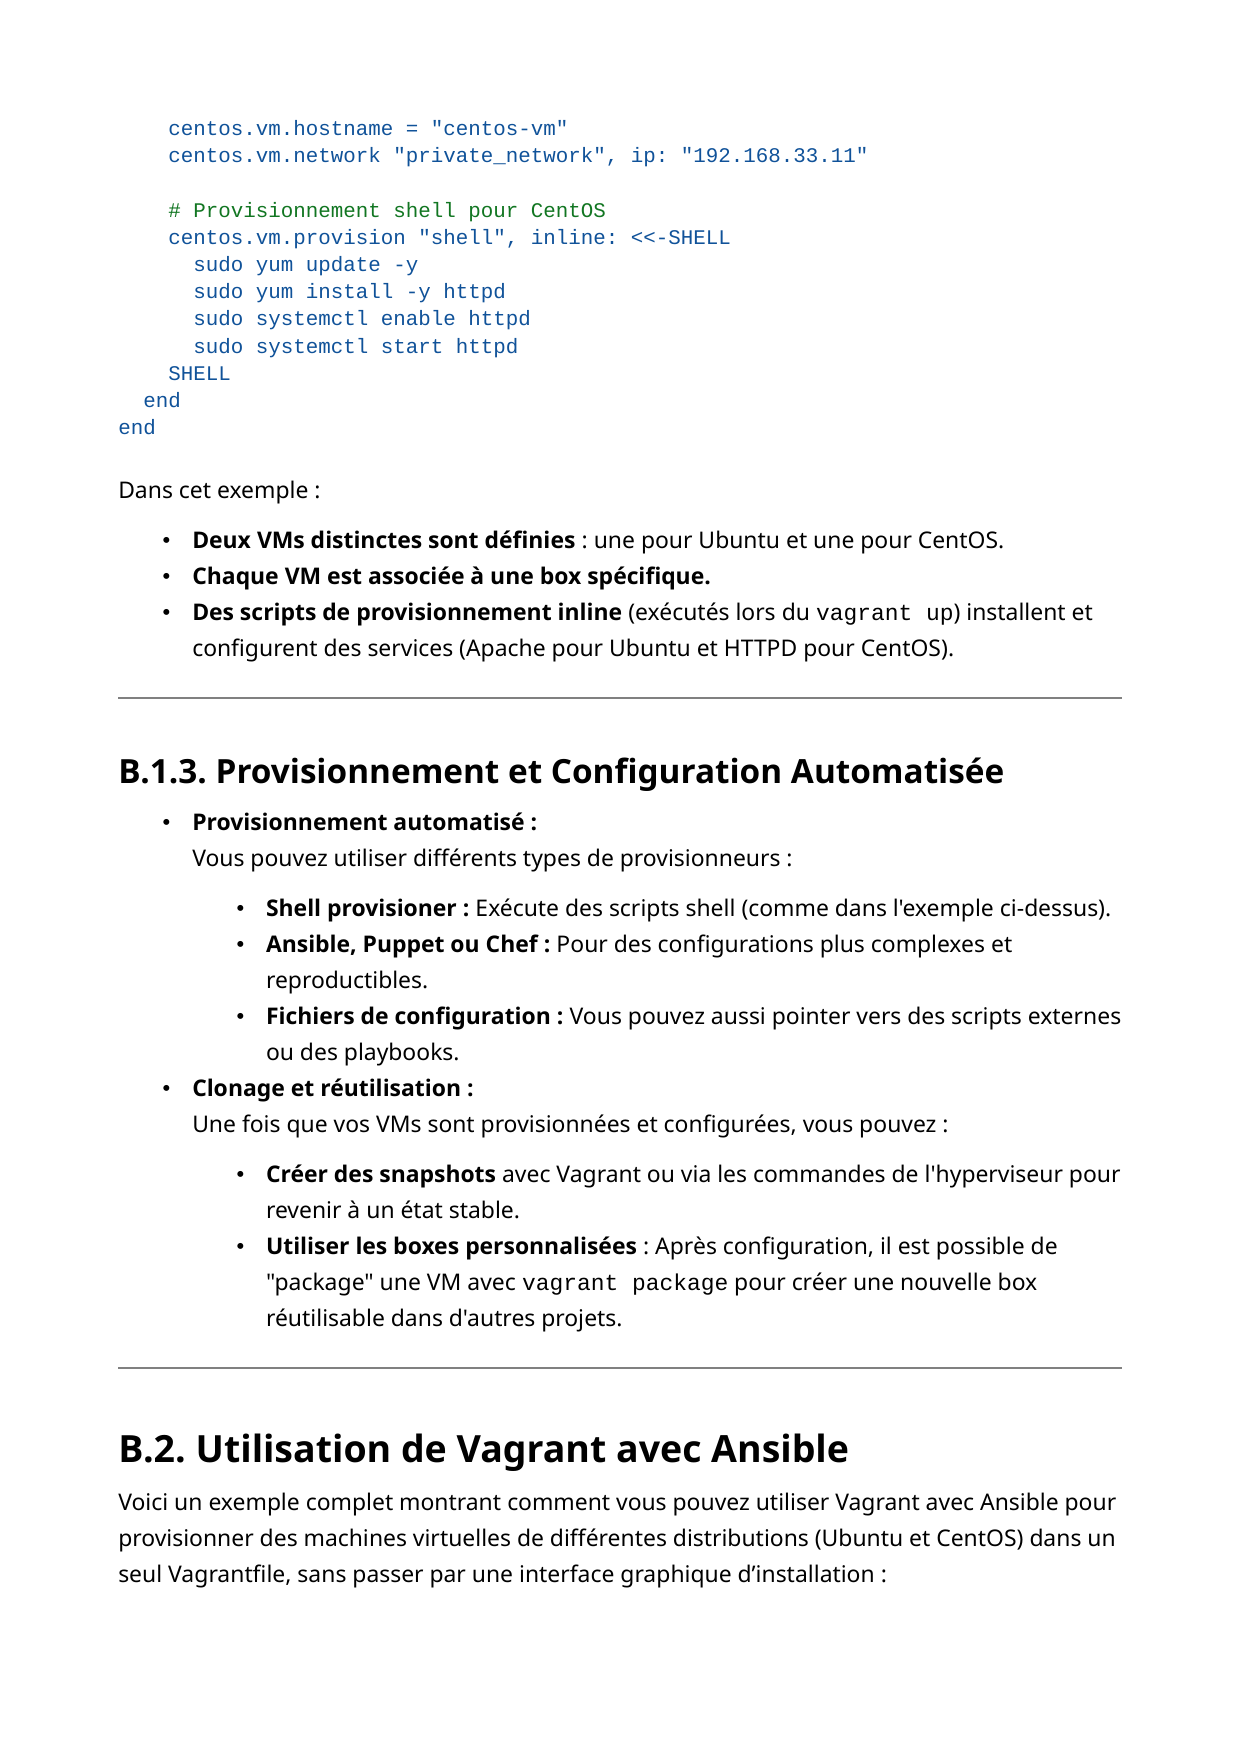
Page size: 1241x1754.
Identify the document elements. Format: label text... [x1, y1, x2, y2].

subtitle B.2. Utilisation de Vagrant avec Ansible [118, 1422, 1122, 1473]
text sudo yum install -y httpd [118, 281, 1122, 305]
list Provisionnement automatisé : Vous pouvez utiliser différents types de provisionneurs : [162, 806, 1122, 873]
list Shell provisioner : Exécute des scripts shell (comme dans l'exemple ci-dessus). [236, 892, 1122, 923]
text sudo yum update -y [118, 254, 1122, 278]
text sudo systemctl start httpd [118, 336, 1122, 359]
text centos.vm.provision "shell", inline: <<-SHELL [118, 227, 1122, 251]
list Ansible, Puppet ou Chef : Pour des configurations plus complexes et reproductibles. [236, 928, 1122, 995]
text end [118, 417, 1122, 441]
text centos.vm.hostname = "centos-vm" [118, 118, 1122, 142]
text Dans cet exemple : [118, 474, 1122, 505]
text end [118, 390, 1122, 414]
text Voici un exemple complet montrant comment vous pouvez utiliser Vagrant avec Ansible pour provisionner des machines virtuelles de différentes distributions (Ubuntu et CentOS) dans un seul Vagrantfile, sans passer par une interface graphique d’installation : [118, 1486, 1122, 1589]
text centos.vm.network "private_network", ip: "192.168.33.11" [118, 145, 1122, 169]
list Des scripts de provisionnement inline (exécutés lors du vagrant up) installent et configurent des services (Apache pour Ubuntu et HTTPD pour CentOS). [162, 596, 1122, 663]
list Créer des snapshots avec Vagrant ou via les commandes de l'hyperviseur pour revenir à un état stable. [236, 1158, 1122, 1226]
subtitle B.1.3. Provisionnement et Configuration Automatisée [118, 748, 1122, 793]
list Fichiers de configuration : Vous pouvez aussi pointer vers des scripts externes ou des playbooks. [236, 1000, 1122, 1067]
text SHELL [118, 363, 1122, 386]
list Chaque VM est associée à une box spécifique. [162, 560, 1122, 592]
text # Provisionnement shell pour CentOS [118, 200, 1122, 223]
list Utiliser les boxes personnalisées : Après configuration, il est possible de "package" une VM avec vagrant package pour créer une nouvelle box réutilisable dans d'autres projets. [236, 1230, 1122, 1333]
list Deux VMs distinctes sont définies : une pour Ubuntu et une pour CentOS. [162, 524, 1122, 556]
list Clonage et réutilisation : Une fois que vos VMs sont provisionnées et configurées, vous pouvez : [162, 1072, 1122, 1139]
text sudo systemctl enable httpd [118, 308, 1122, 332]
